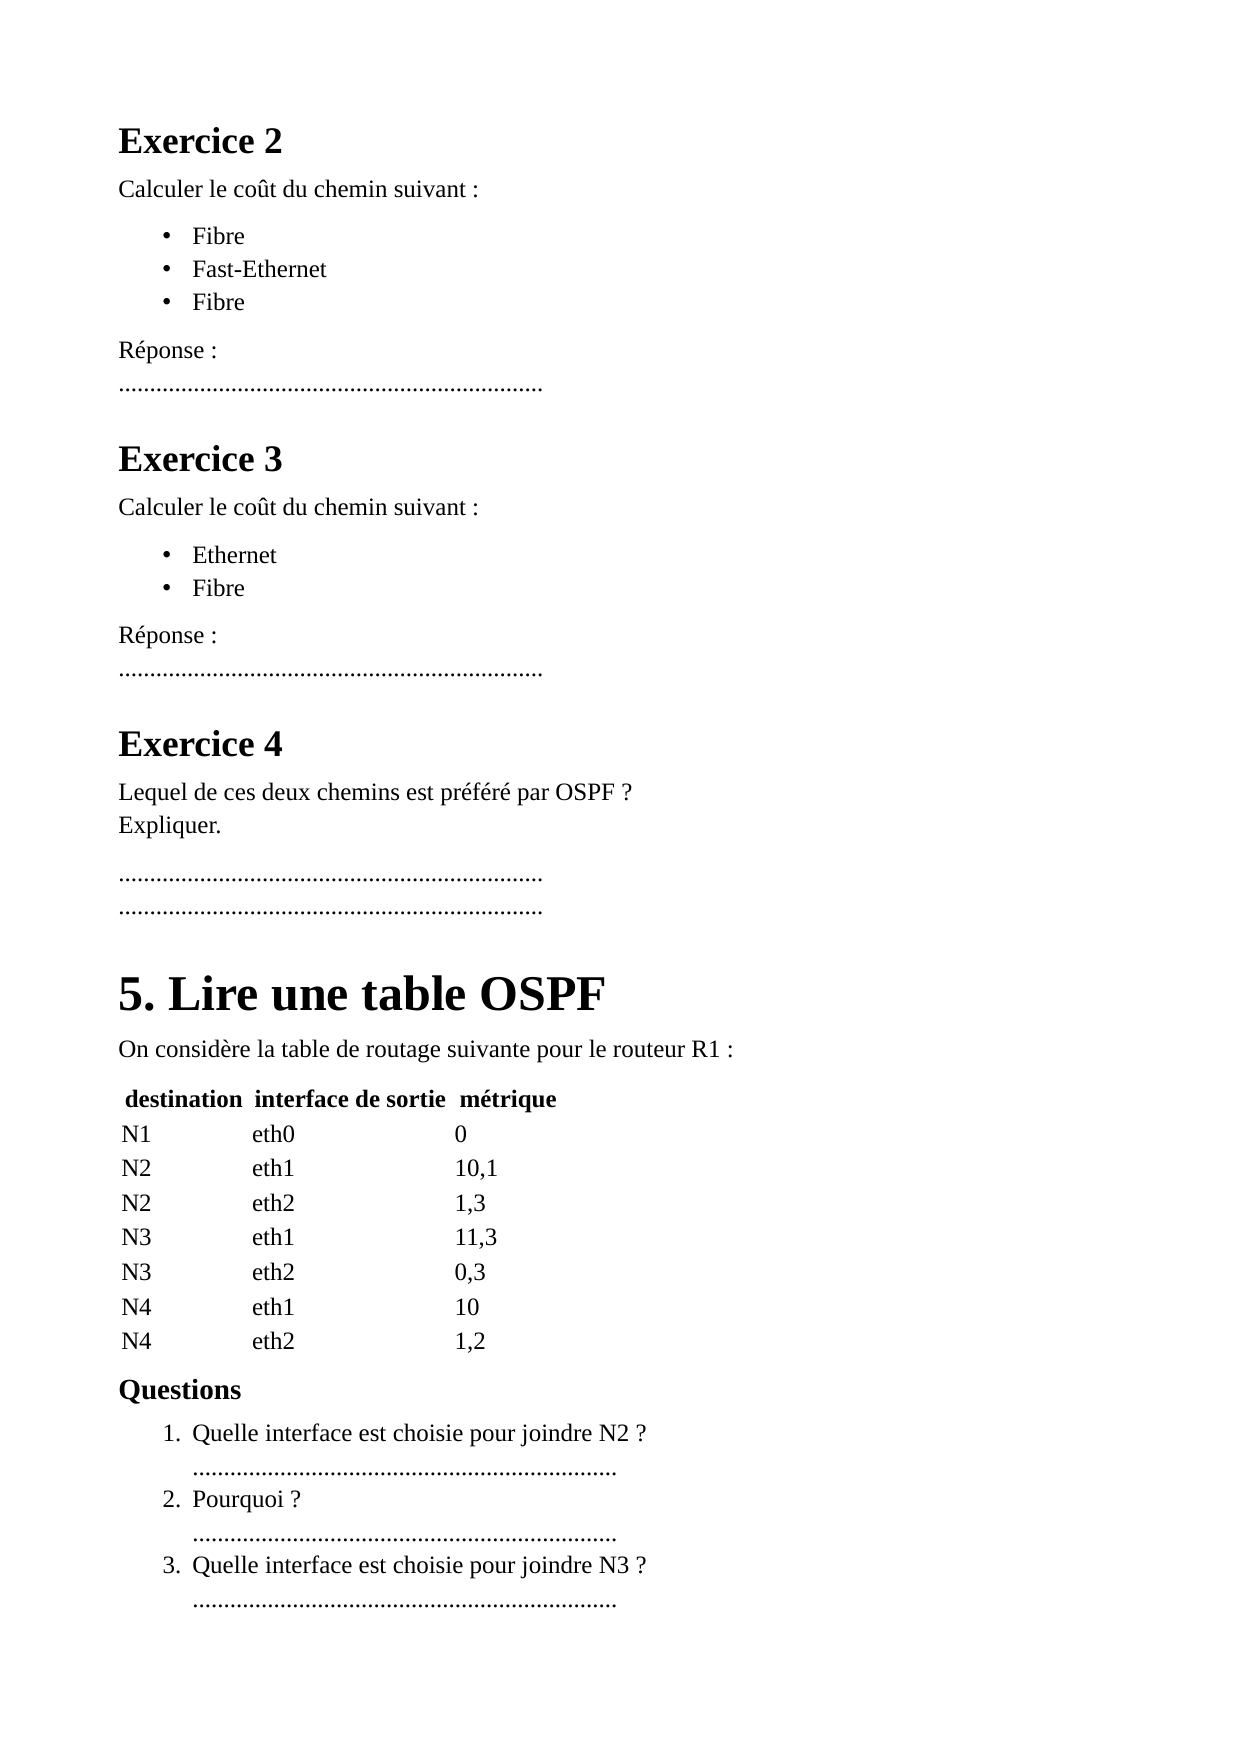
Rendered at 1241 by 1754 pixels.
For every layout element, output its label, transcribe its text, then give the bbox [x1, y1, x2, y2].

table_cell eth1 [249, 1289, 451, 1323]
text Calculer le coût du chemin suivant : [118, 492, 1122, 521]
text Calculer le coût du chemin suivant : [118, 174, 1122, 202]
list Pourquoi ? .................................................................... [162, 1484, 1122, 1546]
text On considère la table de routage suivante pour le routeur R1 : [118, 1034, 1122, 1062]
table_header interface de sortie [249, 1081, 451, 1116]
table_cell N1 [118, 1116, 249, 1150]
table_cell N3 [118, 1254, 249, 1289]
table_cell eth1 [249, 1220, 451, 1254]
table_cell eth2 [249, 1254, 451, 1289]
list Fibre [162, 287, 1122, 316]
list Ethernet [162, 540, 1122, 568]
table_cell 10 [451, 1289, 564, 1323]
text Réponse : .................................................................... [118, 620, 1122, 682]
subtitle Exercice 3 [118, 436, 1122, 479]
subtitle Questions [118, 1372, 1122, 1406]
table_cell 11,3 [451, 1220, 564, 1254]
subtitle Exercice 4 [118, 722, 1122, 765]
table_cell N3 [118, 1220, 249, 1254]
table_cell eth2 [249, 1185, 451, 1219]
table_cell N2 [118, 1185, 249, 1219]
text Lequel de ces deux chemins est préféré par OSPF ? Expliquer. [118, 777, 1122, 839]
table_cell eth0 [249, 1116, 451, 1150]
text Réponse : .................................................................... [118, 335, 1122, 397]
text .................................................................... .................................................................... [118, 858, 1122, 920]
list Fibre [162, 573, 1122, 601]
table_header métrique [451, 1081, 564, 1116]
list Quelle interface est choisie pour joindre N3 ? .................................................................... [162, 1551, 1122, 1612]
list Fibre [162, 221, 1122, 250]
table_cell N2 [118, 1150, 249, 1185]
table_cell 0,3 [451, 1254, 564, 1289]
table_header destination [118, 1081, 249, 1116]
subtitle Exercice 2 [118, 118, 1122, 161]
table_cell 0 [451, 1116, 564, 1150]
table_cell 10,1 [451, 1150, 564, 1185]
table_cell N4 [118, 1289, 249, 1323]
table_cell 1,2 [451, 1323, 564, 1358]
table_cell 1,3 [451, 1185, 564, 1219]
table_cell eth2 [249, 1323, 451, 1358]
list Quelle interface est choisie pour joindre N2 ? .................................................................... [162, 1418, 1122, 1480]
table_cell N4 [118, 1323, 249, 1358]
subtitle 5. Lire une table OSPF [118, 964, 1122, 1021]
table_cell eth1 [249, 1150, 451, 1185]
list Fast-Ethernet [162, 254, 1122, 283]
